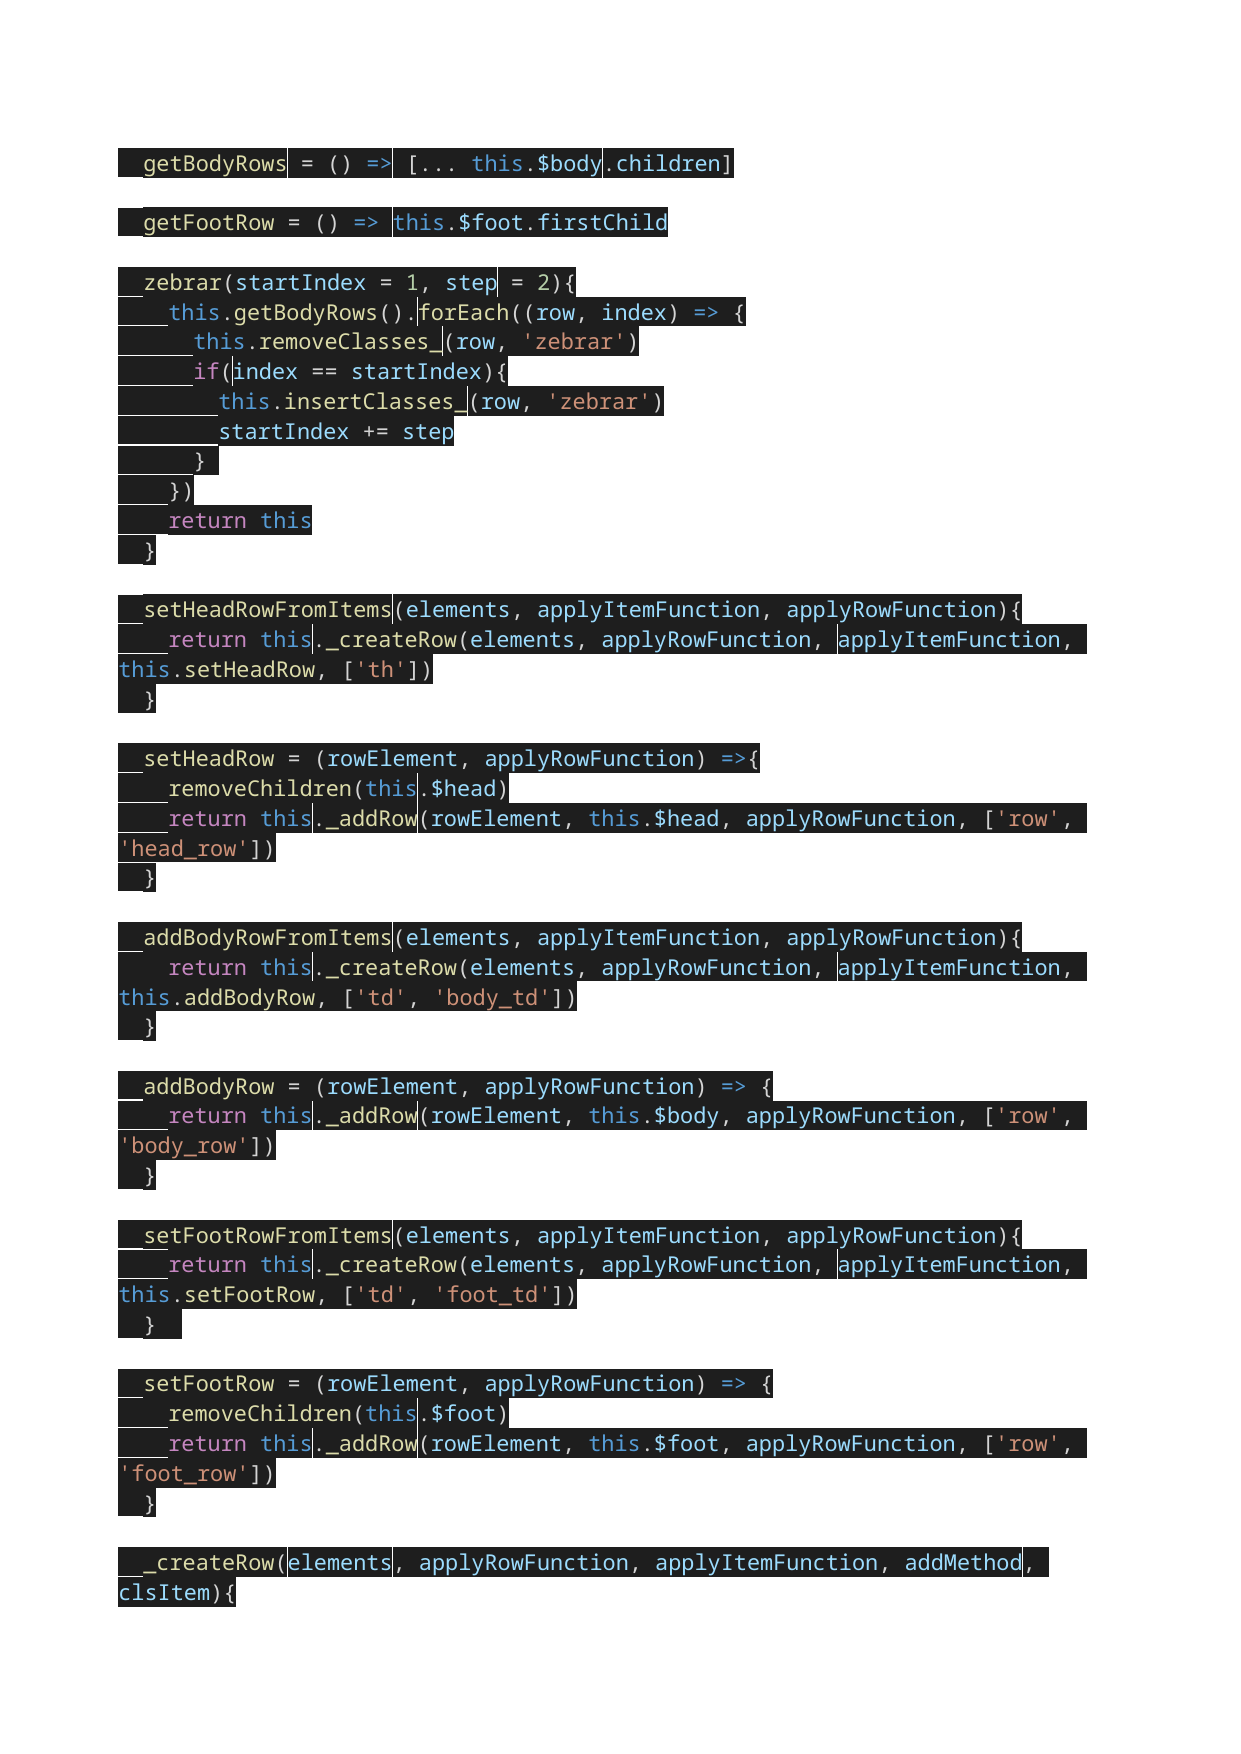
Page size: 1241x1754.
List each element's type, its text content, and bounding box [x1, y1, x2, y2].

text setFootRowFromItems(elements, applyItemFunction, applyRowFunction){ [118, 1219, 1122, 1249]
text } [118, 535, 1122, 565]
text } [118, 446, 1122, 475]
text return this._createRow(elements, applyRowFunction, applyItemFunction, this.addBodyRow, ['td', 'body_td']) [118, 952, 1122, 1011]
text } [118, 1011, 1122, 1041]
text removeChildren(this.$foot) [118, 1398, 1122, 1428]
text return this._addRow(rowElement, this.$foot, applyRowFunction, ['row', 'foot_row']) [118, 1428, 1122, 1488]
text return this._addRow(rowElement, this.$head, applyRowFunction, ['row', 'head_row']) [118, 803, 1122, 862]
text this.removeClasses_(row, 'zebrar') [118, 326, 1122, 356]
text zebrar(startIndex = 1, step = 2){ [118, 267, 1122, 297]
text return this._createRow(elements, applyRowFunction, applyItemFunction, this.setHeadRow, ['th']) [118, 624, 1122, 684]
text }) [118, 475, 1122, 505]
text } [118, 1160, 1122, 1190]
text startIndex += step [118, 416, 1122, 446]
text } [118, 684, 1122, 713]
text setFootRow = (rowElement, applyRowFunction) => { [118, 1368, 1122, 1398]
text addBodyRow = (rowElement, applyRowFunction) => { [118, 1071, 1122, 1101]
text return this [118, 505, 1122, 535]
text addBodyRowFromItems(elements, applyItemFunction, applyRowFunction){ [118, 922, 1122, 952]
text getBodyRows = () => [... this.$body.children] [118, 148, 1122, 178]
text } [118, 862, 1122, 892]
text this.getBodyRows().forEach((row, index) => { [118, 297, 1122, 326]
text return this._addRow(rowElement, this.$body, applyRowFunction, ['row', 'body_row']) [118, 1101, 1122, 1160]
text removeChildren(this.$head) [118, 773, 1122, 803]
text setHeadRowFromItems(elements, applyItemFunction, applyRowFunction){ [118, 594, 1122, 624]
text } [118, 1309, 1122, 1339]
text return this._createRow(elements, applyRowFunction, applyItemFunction, this.setFootRow, ['td', 'foot_td']) [118, 1249, 1122, 1309]
text } [118, 1488, 1122, 1517]
text getFootRow = () => this.$foot.firstChild [118, 207, 1122, 237]
text if(index == startIndex){ [118, 356, 1122, 386]
text _createRow(elements, applyRowFunction, applyItemFunction, addMethod, clsItem){ [118, 1547, 1122, 1607]
text this.insertClasses_(row, 'zebrar') [118, 386, 1122, 416]
text setHeadRow = (rowElement, applyRowFunction) =>{ [118, 743, 1122, 773]
